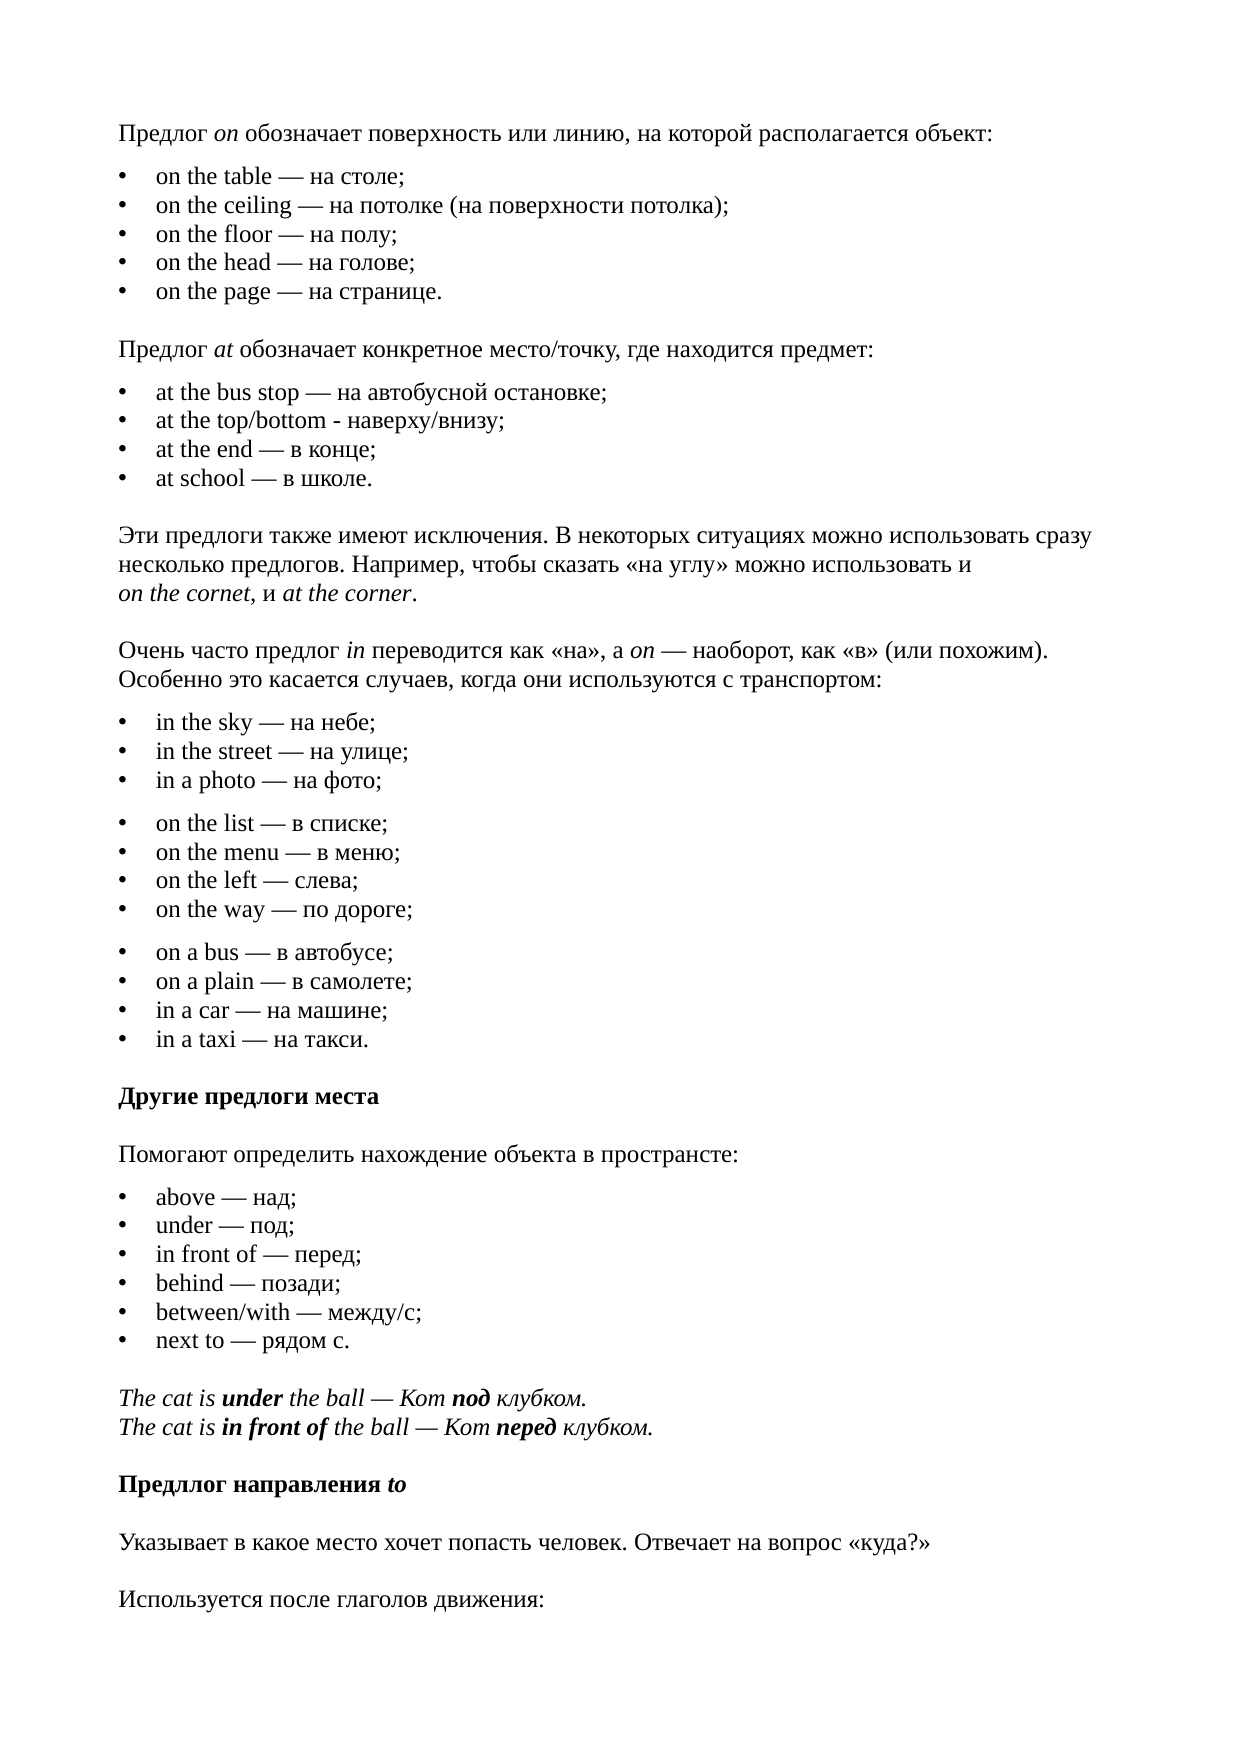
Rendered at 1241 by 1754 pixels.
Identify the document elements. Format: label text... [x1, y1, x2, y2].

list under — под; [118, 1211, 1122, 1239]
list next to — рядом с. [118, 1326, 1122, 1354]
text The cat is under the ball — Кот под клубком. [118, 1383, 1122, 1412]
text on the cornet, и at the corner. [118, 578, 1122, 607]
text Предллог направления to [118, 1469, 1122, 1498]
list on a plain — в самолете; [118, 966, 1122, 995]
text Предлог at обозначает конкретное место/точку, где находится предмет: [118, 334, 1122, 362]
list on the way — по дороге; [118, 894, 1122, 923]
list behind — позади; [118, 1268, 1122, 1297]
list in a photo — на фото; [118, 765, 1122, 794]
list in front of — перед; [118, 1239, 1122, 1268]
list at the bus stop — на автобусной остановке; [118, 377, 1122, 406]
text Другие предлоги места [118, 1081, 1122, 1110]
list on the ceiling — на потолке (на поверхности потолка); [118, 190, 1122, 219]
list in the street — на улице; [118, 736, 1122, 765]
list between/with — между/c; [118, 1297, 1122, 1326]
text Предлог on обозначает поверхность или линию, на которой располагается объект: [118, 118, 1122, 147]
text Особенно это касается случаев, когда они используются с транспортом: [118, 664, 1122, 693]
list in a car — на машине; [118, 995, 1122, 1024]
list in the sky — на небе; [118, 707, 1122, 736]
list on the left — слева; [118, 866, 1122, 894]
text Указывает в какое место хочет попасть человек. Отвечает на вопрос «куда?» [118, 1527, 1122, 1556]
list in a taxi — на такси. [118, 1024, 1122, 1052]
list at the end — в конце; [118, 434, 1122, 463]
list on the list — в списке; [118, 808, 1122, 837]
text Очень часто предлог in переводится как «на», а on — наоборот, как «в» (или похожим). [118, 636, 1122, 664]
list above — над; [118, 1182, 1122, 1211]
text Эти предлоги также имеют исключения. В некоторых ситуациях можно использовать сразу несколько предлогов. Например, чтобы сказать «на углу» можно использовать и [118, 521, 1122, 578]
text The cat is in front of the ball — Кот перед клубком. [118, 1412, 1122, 1441]
list on a bus — в автобусе; [118, 937, 1122, 966]
text Используется после глаголов движения: [118, 1584, 1122, 1613]
list on the table — на столе; [118, 161, 1122, 190]
list on the head — на голове; [118, 247, 1122, 276]
list on the page — на странице. [118, 276, 1122, 305]
list on the floor — на полу; [118, 219, 1122, 247]
text Помогают определить нахождение объекта в пространсте: [118, 1139, 1122, 1167]
list at school — в школе. [118, 463, 1122, 492]
list on the menu — в меню; [118, 837, 1122, 866]
list at the top/bottom - наверху/внизу; [118, 406, 1122, 434]
